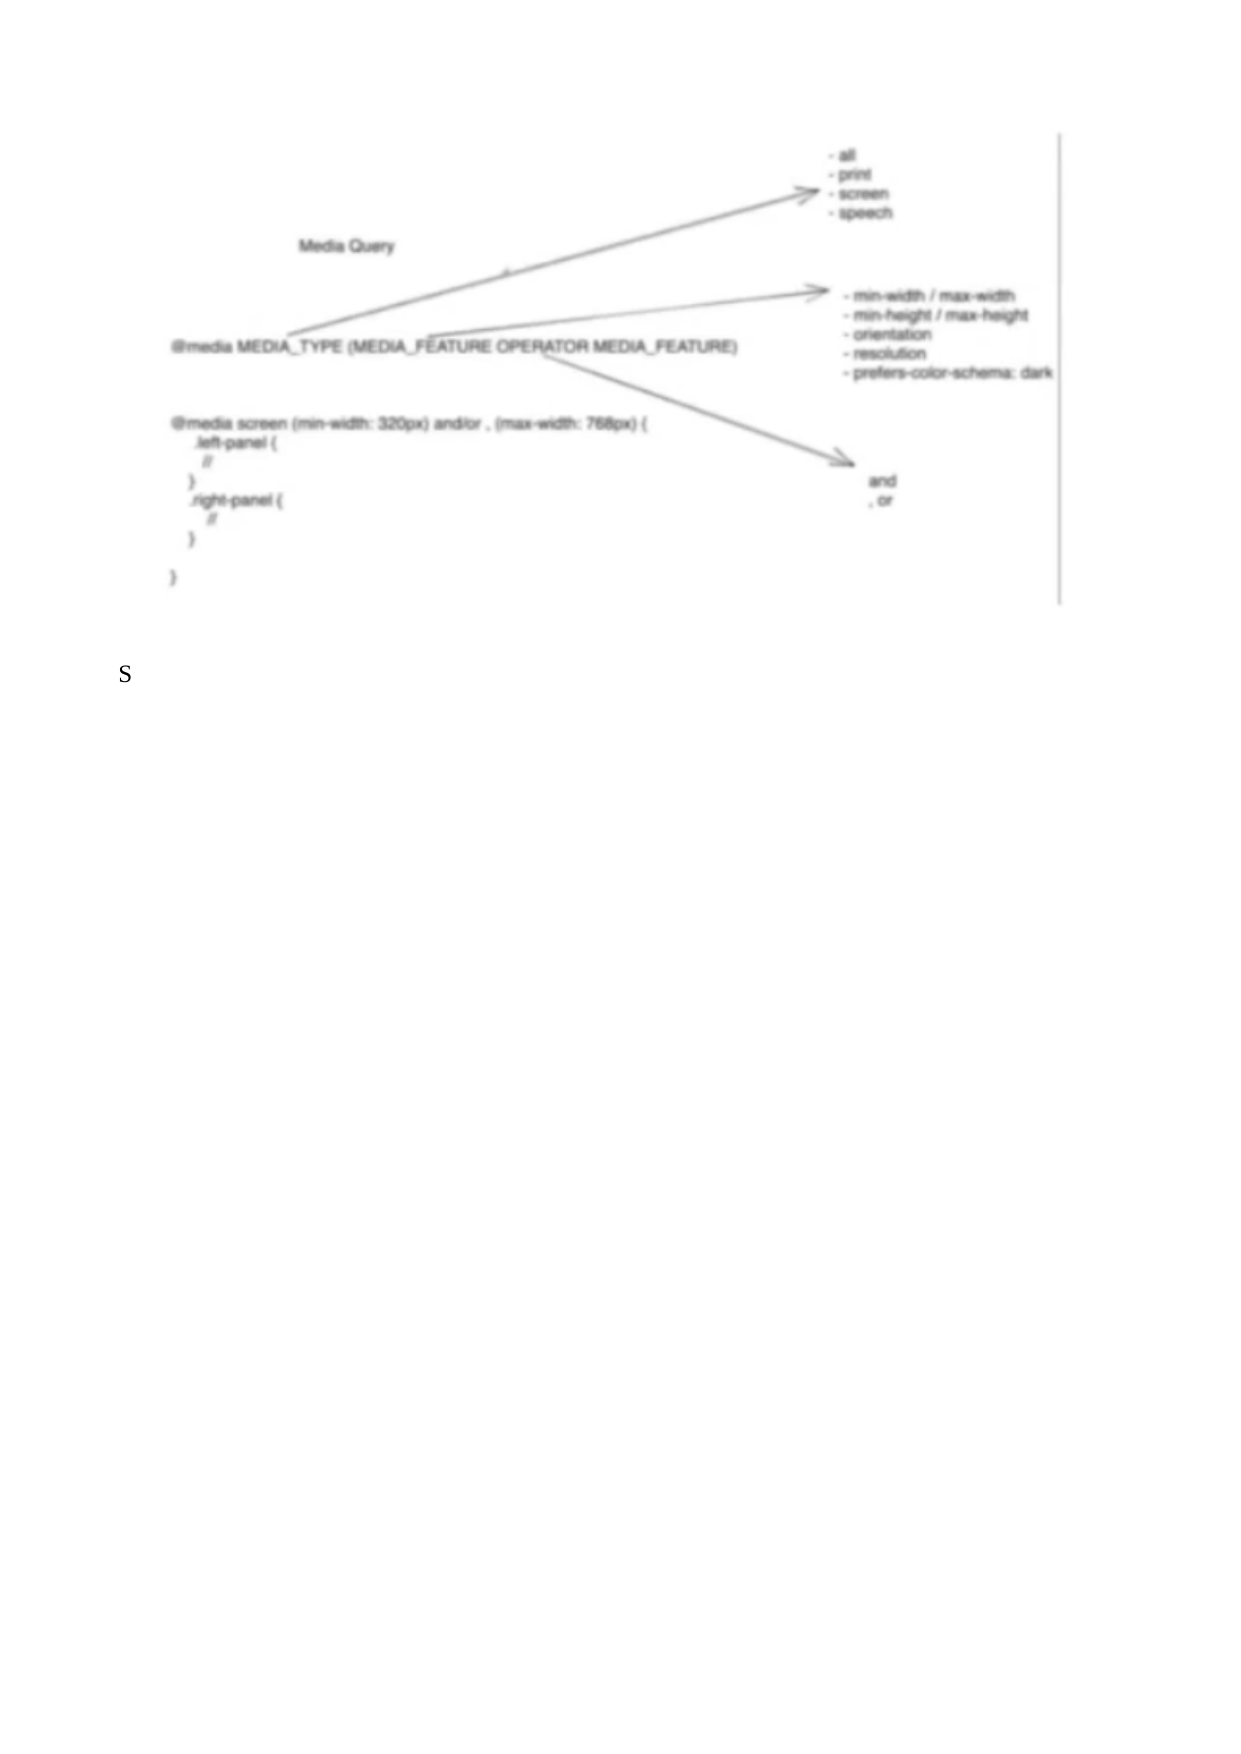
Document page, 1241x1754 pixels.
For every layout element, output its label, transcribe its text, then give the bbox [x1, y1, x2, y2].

picture [133, 118, 1107, 659]
text S [118, 118, 1122, 687]
